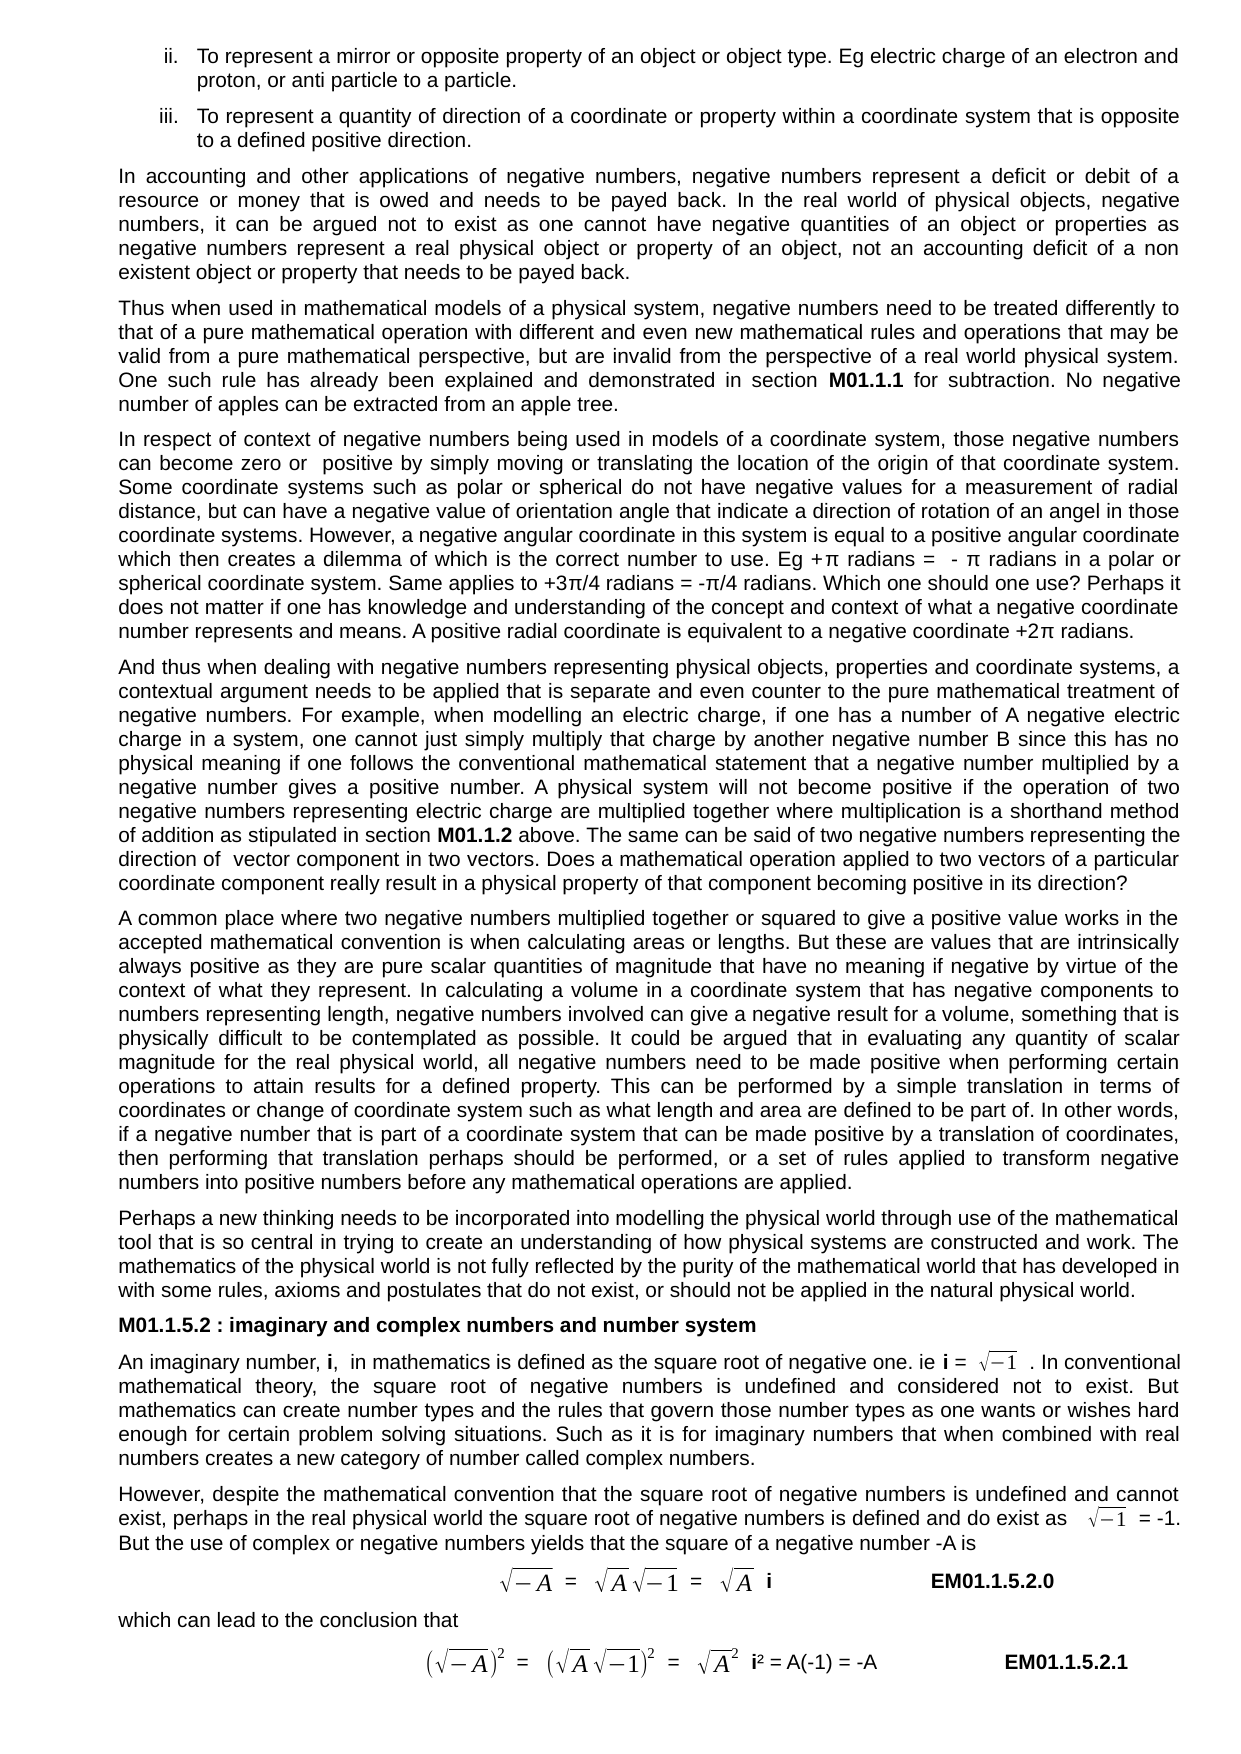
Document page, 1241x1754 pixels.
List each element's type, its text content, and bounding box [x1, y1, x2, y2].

text In respect of context of negative numbers being used in models of a coordinate system, those negative numbers can become zero or positive by simply moving or translating the location of the origin of that coordinate system. Some coordinate systems such as polar or spherical do not have negative values for a measurement of radial distance, but can have a negative value of orientation angle that indicate a direction of rotation of an angel in those coordinate systems. However, a negative angular coordinate in this system is equal to a positive angular coordinate which then creates a dilemma of which is the correct number to use. Eg +π radians = - π radians in a polar or spherical coordinate system. Same applies to +3π/4 radians = -π/4 radians. Which one should one use? Perhaps it does not matter if one has knowledge and understanding of the concept and context of what a negative coordinate number represents and means. A positive radial coordinate is equivalent to a negative coordinate +2π radians. [118, 427, 1181, 643]
text Perhaps a new thinking needs to be incorporated into modelling the physical world through use of the mathematical tool that is so central in trying to create an understanding of how physical systems are constructed and work. The mathematics of the physical world is not fully reflected by the purity of the mathematical world that has developed in with some rules, axioms and postulates that do not exist, or should not be applied in the natural physical world. [118, 1206, 1181, 1301]
text = = i EM01.1.5.2.0 [118, 1566, 1181, 1596]
text An imaginary number, i, in mathematics is defined as the square root of negative one. ie i =. In conventional mathematical theory, the square root of negative numbers is undefined and considered not to exist. But mathematics can create number types and the rules that govern those number types as one wants or wishes hard enough for certain problem solving situations. Such as it is for imaginary numbers that when combined with real numbers creates a new category of number called complex numbers. [118, 1349, 1181, 1470]
text In accounting and other applications of negative numbers, negative numbers represent a deficit or debit of a resource or money that is owed and needs to be payed back. In the real world of physical objects, negative numbers, it can be argued not to exist as one cannot have negative quantities of an object or properties as negative numbers represent a real physical object or property of an object, not an accounting deficit of a non existent object or property that needs to be payed back. [118, 164, 1181, 284]
text However, despite the mathematical convention that the square root of negative numbers is undefined and cannot exist, perhaps in the real physical world the square root of negative numbers is defined and do exist as = -1. But the use of complex or negative numbers yields that the square of a negative number -A is [118, 1482, 1181, 1554]
list To represent a quantity of direction of a coordinate or property within a coordinate system that is opposite to a defined positive direction. [178, 104, 1181, 152]
text And thus when dealing with negative numbers representing physical objects, properties and coordinate systems, a contextual argument needs to be applied that is separate and even counter to the pure mathematical treatment of negative numbers. For example, when modelling an electric charge, if one has a number of A negative electric charge in a system, one cannot just simply multiply that charge by another negative number B since this has no physical meaning if one follows the conventional mathematical statement that a negative number multiplied by a negative number gives a positive number. A physical system will not become positive if the operation of two negative numbers representing electric charge are multiplied together where multiplication is a shorthand method of addition as stipulated in section M01.1.2 above. The same can be said of two negative numbers representing the direction of vector component in two vectors. Does a mathematical operation applied to two vectors of a particular coordinate component really result in a physical property of that component becoming positive in its direction? [118, 655, 1181, 894]
text which can lead to the conclusion that [118, 1608, 1181, 1632]
text Thus when used in mathematical models of a physical system, negative numbers need to be treated differently to that of a pure mathematical operation with different and even new mathematical rules and operations that may be valid from a pure mathematical perspective, but are invalid from the perspective of a real world physical system. One such rule has already been explained and demonstrated in section M01.1.1 for subtraction. No negative number of apples can be extracted from an apple tree. [118, 296, 1181, 415]
list To represent a mirror or opposite property of an object or object type. Eg electric charge of an electron and proton, or anti particle to a particle. [178, 44, 1181, 92]
text = = i² = A(-1) = -A EM01.1.5.2.1 [118, 1644, 1181, 1680]
text A common place where two negative numbers multiplied together or squared to give a positive value works in the accepted mathematical convention is when calculating areas or lengths. But these are values that are intrinsically always positive as they are pure scalar quantities of magnitude that have no meaning if negative by virtue of the context of what they represent. In calculating a volume in a coordinate system that has negative components to numbers representing length, negative numbers involved can give a negative result for a volume, something that is physically difficult to be contemplated as possible. It could be argued that in evaluating any quantity of scalar magnitude for the real physical world, all negative numbers need to be made positive when performing certain operations to attain results for a defined property. This can be performed by a simple translation in terms of coordinates or change of coordinate system such as what length and area are defined to be part of. In other words, if a negative number that is part of a coordinate system that can be made positive by a translation of coordinates, then performing that translation perhaps should be performed, or a set of rules applied to transform negative numbers into positive numbers before any mathematical operations are applied. [118, 906, 1181, 1194]
text M01.1.5.2 : imaginary and complex numbers and number system [118, 1313, 1181, 1337]
